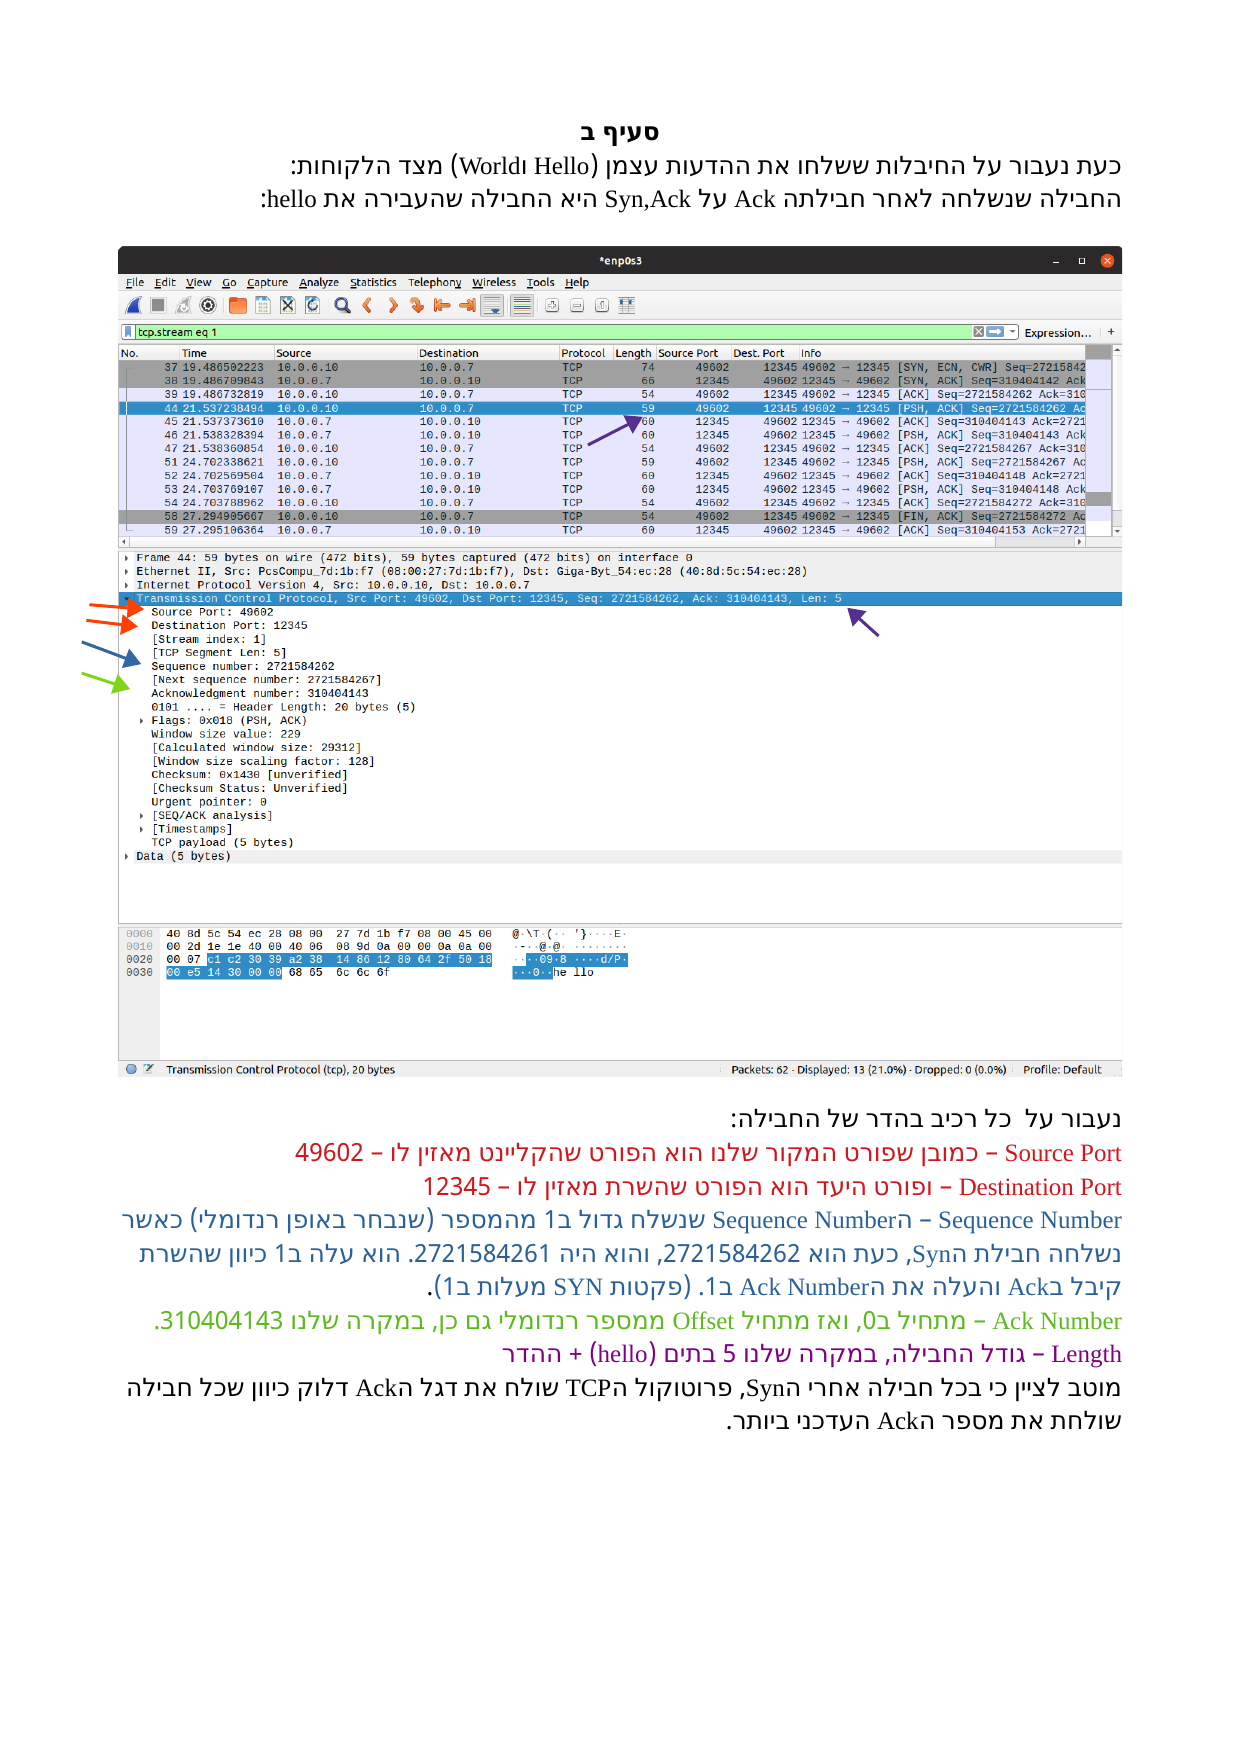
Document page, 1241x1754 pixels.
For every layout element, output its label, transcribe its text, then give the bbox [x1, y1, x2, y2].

text Destination Port – ופורט היעד הוא הפורט שהשרת מאזין לו – 12345 [118, 1172, 1122, 1205]
text מוטב לציין כי בכל חבילה אחרי הSyn, פרוטוקול הTCP שולח את דגל הAck דלוק כיוון שכל חבילה שולחת את מספר הAck העדכני ביותר. [118, 1373, 1122, 1440]
text החבילה שנשלחה לאחר חבילתה Ack על Syn,Ack היא החבילה שהעבירה את hello: [118, 184, 1122, 218]
text Source Port – כמובן שפורט המקור שלנו הוא הפורט שהקליינט מאזין לו – 49602 [118, 1138, 1122, 1172]
text Ack Number – מתחיל ב0, ואז מתחיל Offset ממספר רנדומלי גם כן, במקרה שלנו 310404143. [118, 1306, 1122, 1339]
picture [118, 609, 127, 622]
text Sequence Number – הSequence Number שנשלח גדול ב1 מהמספר (שנבחר באופן רנדומלי) כאשר נשלחה חבילת הSyn, כעת הוא 2721584262, והוא היה 2721584261. הוא עלה ב1 כיוון שהשרת קיבל בAck והעלה את הAck Number ב1. (פקטות SYN מעלות ב1). [118, 1205, 1122, 1306]
text נעבור על כל רכיב בהדר של החבילה: [118, 1105, 1122, 1138]
text Length – גודל החבילה, במקרה שלנו 5 בתים (hello) + ההדר [118, 1339, 1122, 1373]
text סעיף ב [118, 118, 1122, 151]
text כעת נעבור על החיבלות ששלחו את ההדעות עצמן (Hello וWorld) מצד הלקוחות: [118, 151, 1122, 184]
picture [118, 246, 1123, 1077]
